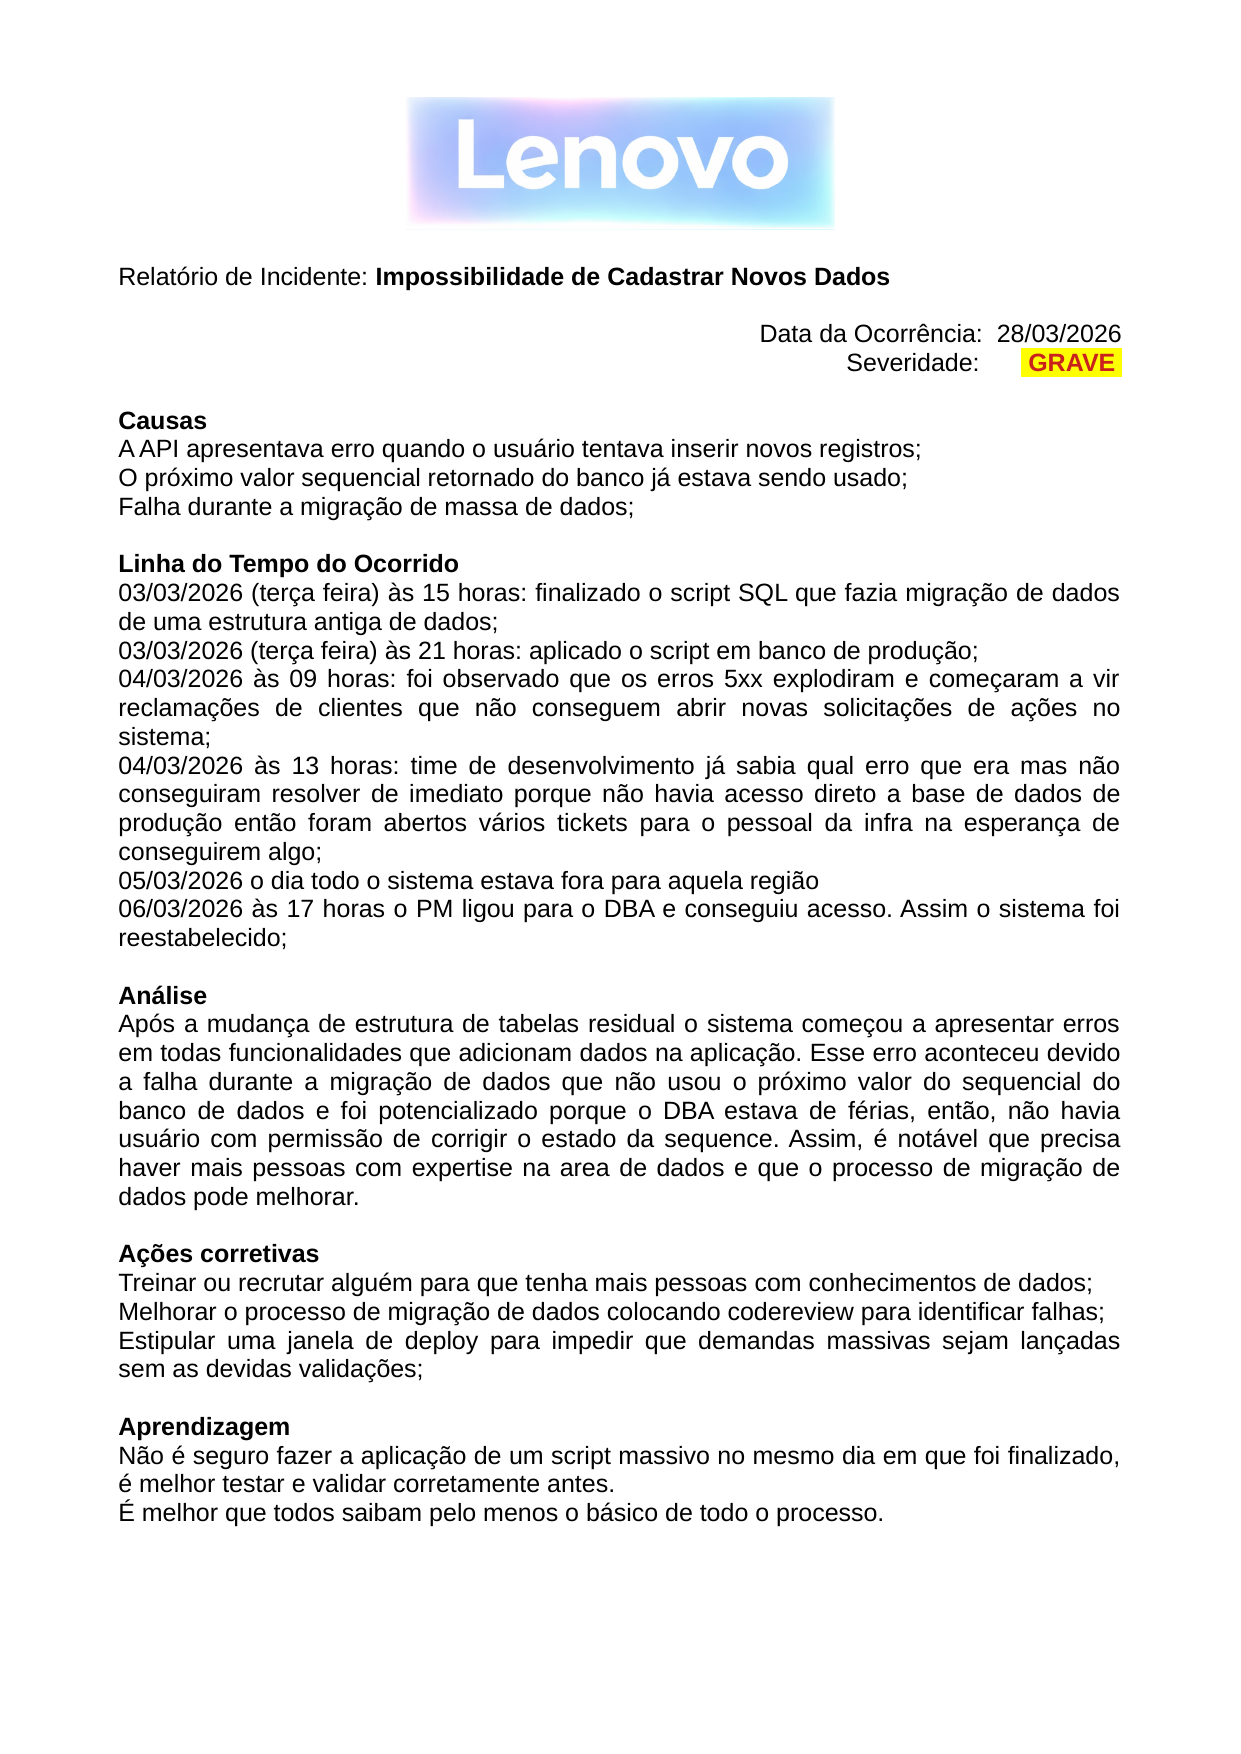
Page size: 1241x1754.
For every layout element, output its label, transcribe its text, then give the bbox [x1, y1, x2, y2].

text É melhor que todos saibam pelo menos o básico de todo o processo. [118, 1498, 1122, 1527]
text 03/03/2026 (terça feira) às 15 horas: finalizado o script SQL que fazia migração de dados de uma estrutura antiga de dados; [118, 578, 1122, 636]
text Severidade: GRAVE [118, 348, 1122, 377]
text Aprendizagem [118, 1412, 1122, 1441]
text Após a mudança de estrutura de tabelas residual o sistema começou a apresentar erros em todas funcionalidades que adicionam dados na aplicação. Esse erro aconteceu devido a falha durante a migração de dados que não usou o próximo valor do sequencial do banco de dados e foi potencializado porque o DBA estava de férias, então, não havia usuário com permissão de corrigir o estado da sequence. Assim, é notável que precisa haver mais pessoas com expertise na area de dados e que o processo de migração de dados pode melhorar. [118, 1009, 1122, 1211]
text Causas [118, 406, 1122, 434]
text Análise [118, 981, 1122, 1009]
text O próximo valor sequencial retornado do banco já estava sendo usado; [118, 463, 1122, 492]
picture [405, 97, 835, 230]
text Data da Ocorrência: 28/03/2026 [118, 319, 1122, 348]
text Estipular uma janela de deploy para impedir que demandas massivas sejam lançadas sem as devidas validações; [118, 1326, 1122, 1383]
text Falha durante a migração de massa de dados; [118, 492, 1122, 521]
text Linha do Tempo do Ocorrido [118, 549, 1122, 578]
text Melhorar o processo de migração de dados colocando codereview para identificar falhas; [118, 1297, 1122, 1326]
text 04/03/2026 às 09 horas: foi observado que os erros 5xx explodiram e começaram a vir reclamações de clientes que não conseguem abrir novas solicitações de ações no sistema; [118, 664, 1122, 751]
text 06/03/2026 às 17 horas o PM ligou para o DBA e conseguiu acesso. Assim o sistema foi reestabelecido; [118, 894, 1122, 952]
text Treinar ou recrutar alguém para que tenha mais pessoas com conhecimentos de dados; [118, 1268, 1122, 1297]
text 05/03/2026 o dia todo o sistema estava fora para aquela região [118, 866, 1122, 894]
text Ações corretivas [118, 1239, 1122, 1268]
text A API apresentava erro quando o usuário tentava inserir novos registros; [118, 434, 1122, 463]
text 03/03/2026 (terça feira) às 21 horas: aplicado o script em banco de produção; [118, 636, 1122, 664]
text Relatório de Incidente: Impossibilidade de Cadastrar Novos Dados [118, 262, 1122, 291]
text Não é seguro fazer a aplicação de um script massivo no mesmo dia em que foi finalizado, é melhor testar e validar corretamente antes. [118, 1441, 1122, 1498]
text 04/03/2026 às 13 horas: time de desenvolvimento já sabia qual erro que era mas não conseguiram resolver de imediato porque não havia acesso direto a base de dados de produção então foram abertos vários tickets para o pessoal da infra na esperança de conseguirem algo; [118, 751, 1122, 866]
